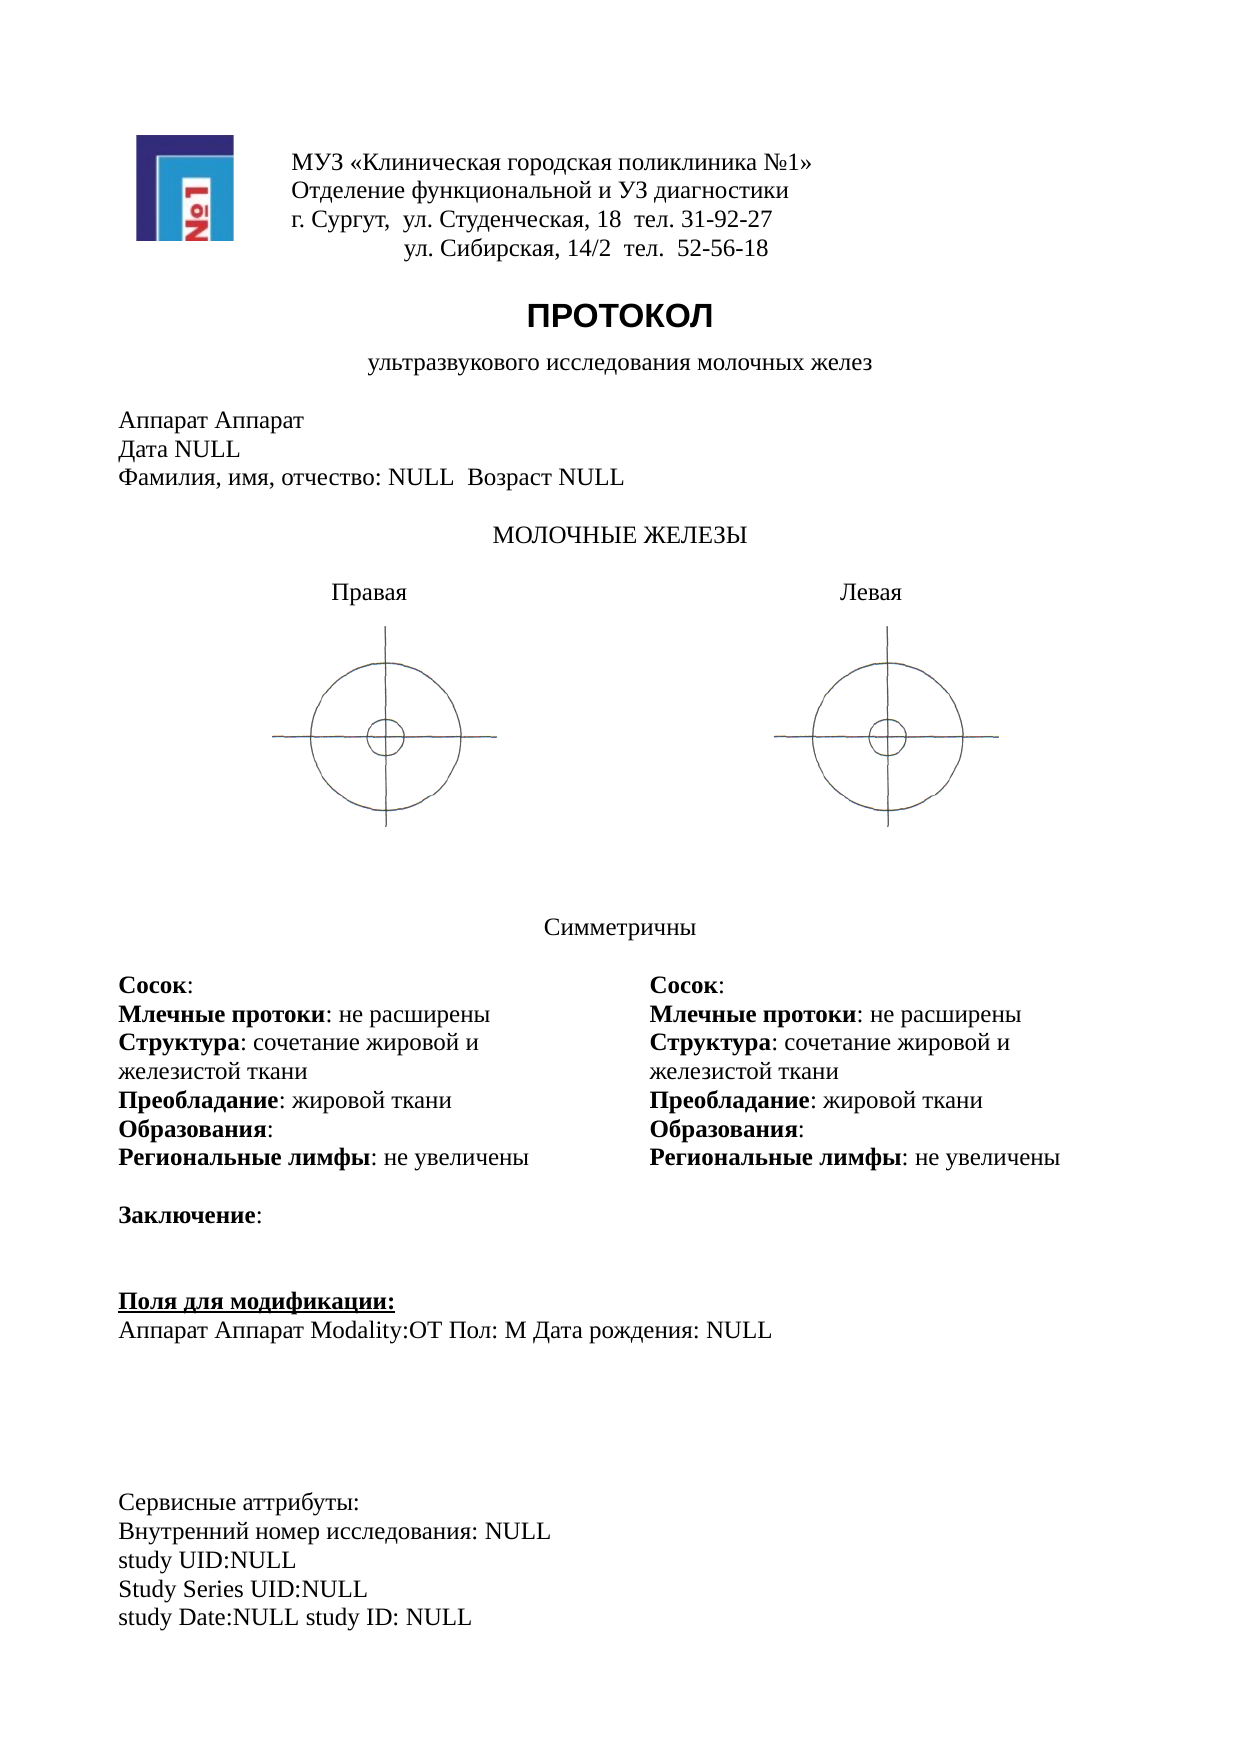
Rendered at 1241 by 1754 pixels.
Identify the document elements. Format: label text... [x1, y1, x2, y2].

text Study Series UID:NULL [118, 1574, 1122, 1602]
table_header МУЗ «Клиническая городская поликлиника №1» Отделение функциональной и УЗ диагностики г. Сургут, ул. Студенческая, 18 тел. 31-92-27 ул. Сибирская, 14/2 тел. 52-56-18 [291, 118, 1122, 271]
text Аппарат Аппарат [118, 405, 1122, 434]
table_header Сосок: Млечные протоки: не расширены Структура: сочетание жировой и железистой ткани Преобладание: жировой ткани Образования: Региональные лимфы: не увеличены [118, 970, 590, 1200]
table_header [118, 118, 291, 271]
table_header [590, 970, 649, 1200]
text Фамилия, имя, отчество: NULL Возраст NULL [118, 462, 1122, 491]
text Внутренний номер исследования: NULL [118, 1516, 1122, 1545]
subtitle ПРОТОКОЛ [118, 296, 1122, 335]
table_header Правая [118, 578, 620, 606]
text Симметричны [118, 912, 1122, 941]
text Аппарат Аппарат Modality:OT Пол: М Дата рождения: NULL [118, 1315, 1122, 1344]
table_header Левая [620, 578, 1122, 606]
text study UID:NULL [118, 1545, 1122, 1574]
table_header Сосок: Млечные протоки: не расширены Структура: сочетание жировой и железистой ткани Преобладание: жировой ткани Образования: Региональные лимфы: не увеличены [649, 970, 1122, 1200]
text ультразвукового исследования молочных желез [118, 347, 1122, 376]
text МОЛОЧНЫЕ ЖЕЛЕЗЫ [118, 520, 1122, 549]
text study Date:NULL study ID: NULL [118, 1602, 1122, 1631]
text Заключение: [118, 1200, 1122, 1229]
text Сервисные аттрибуты: [118, 1487, 1122, 1516]
text Поля для модификации: [118, 1286, 1122, 1315]
table_cell [118, 606, 620, 855]
table_cell [620, 606, 1122, 855]
text Дата NULL [118, 434, 1122, 462]
